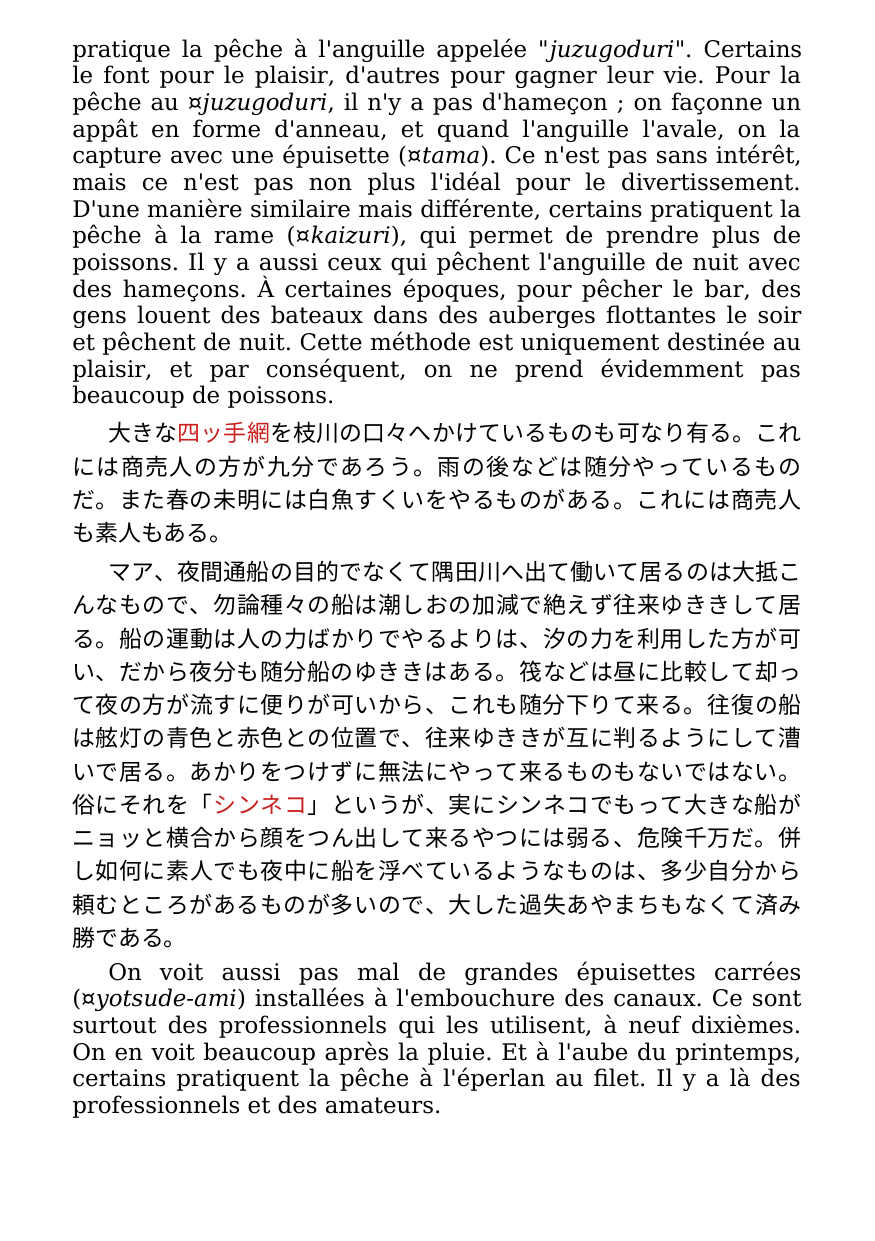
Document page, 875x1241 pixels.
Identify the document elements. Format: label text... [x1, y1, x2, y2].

text pratique la pêche à l'anguille appelée "juzugoduri". Certains le font pour le plaisir, d'autres pour gagner leur vie. Pour la pêche au ¤juzugoduri, il n'y a pas d'hameçon ; on façonne un appât en forme d'anneau, et quand l'anguille l'avale, on la capture avec une épuisette (¤tama). Ce n'est pas sans intérêt, mais ce n'est pas non plus l'idéal pour le divertissement. D'une manière similaire mais différente, certains pratiquent la pêche à la rame (¤kaizuri), qui permet de prendre plus de poissons. Il y a aussi ceux qui pêchent l'anguille de nuit avec des hameçons. À certaines époques, pour pêcher le bar, des gens louent des bateaux dans des auberges flottantes le soir et pêchent de nuit. Cette méthode est uniquement destinée au plaisir, et par conséquent, on ne prend évidemment pas beaucoup de poissons. [72, 36, 802, 409]
text マア、夜間通船の目的でなくて隅田川へ出て働いて居るのは大抵こんなもので、勿論種々の船は潮しおの加減で絶えず往来ゆききして居る。船の運動は人の力ばかりでやるよりは、汐の力を利用した方が可い、だから夜分も随分船のゆききはある。筏などは昼に比較して却って夜の方が流すに便りが可いから、これも随分下りて来る。往復の船は舷灯の青色と赤色との位置で、往来ゆききが互に判るようにして漕いで居る。あかりをつけずに無法にやって来るものもないではない。俗にそれを「シンネコ」というが、実にシンネコでもって大きな船がニョッと横合から顔をつん出して来るやつには弱る、危険千万だ。併し如何に素人でも夜中に船を浮べているようなものは、多少自分から頼むところがあるものが多いので、大した過失あやまちもなくて済み勝である。 [72, 554, 802, 953]
text On voit aussi pas mal de grandes épuisettes carrées (¤yotsude-ami) installées à l'embouchure des canaux. Ce sont surtout des professionnels qui les utilisent, à neuf dixièmes. On en voit beaucoup après la pluie. Et à l'aube du printemps, certains pratiquent la pêche à l'éperlan au filet. Il y a là des professionnels et des amateurs. [72, 959, 802, 1119]
text 大きな四ッ手網を枝川の口々へかけているものも可なり有る。これには商売人の方が九分であろう。雨の後などは随分やっているものだ。また春の未明には白魚すくいをやるものがある。これには商売人も素人もある。 [72, 415, 802, 548]
